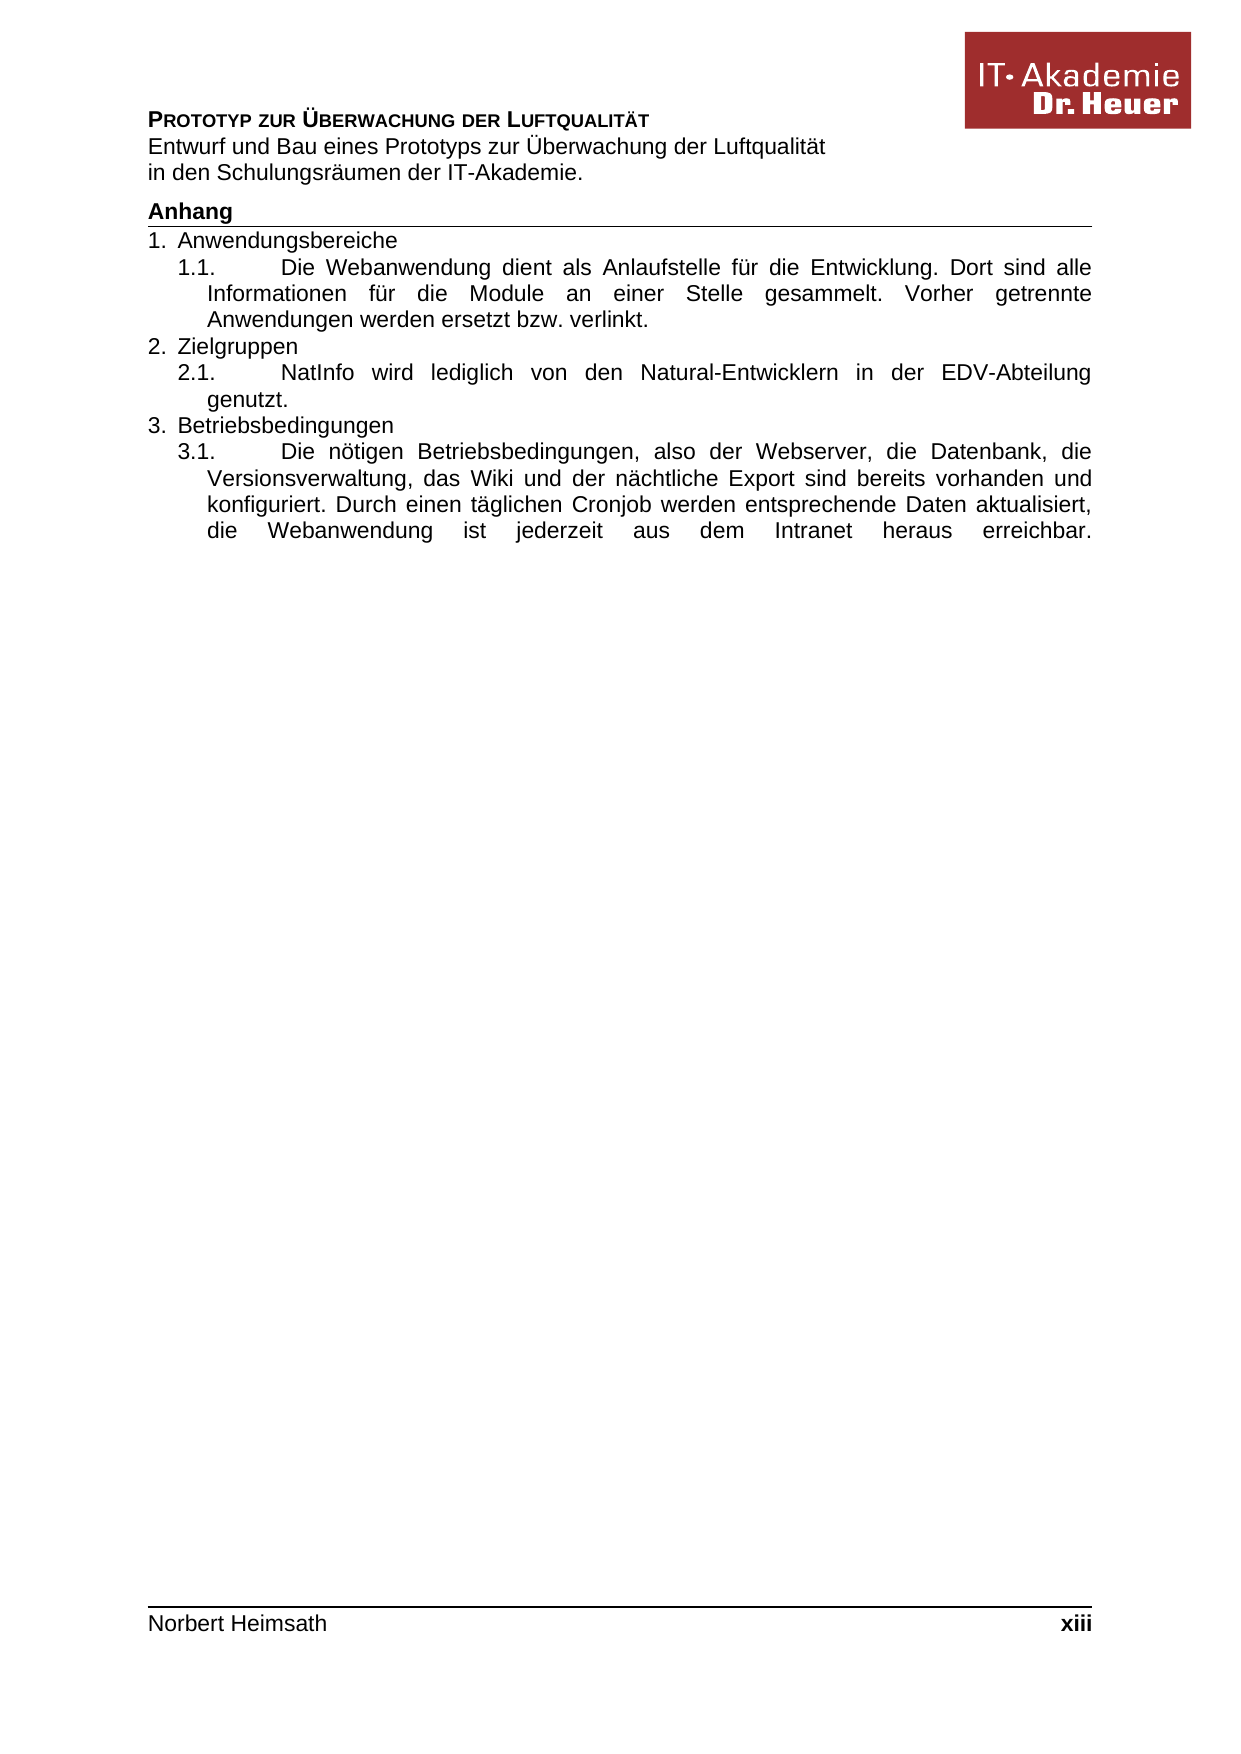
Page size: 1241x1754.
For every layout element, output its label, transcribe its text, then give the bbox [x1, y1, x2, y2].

list NatInfo wird lediglich von den Natural-Entwicklern in der EDV-Abteilung genutzt. [177, 359, 1092, 412]
list Die Webanwendung dient als Anlaufstelle für die Entwicklung. Dort sind alle Informationen für die Module an einer Stelle gesammelt. Vorher getrennte Anwendungen werden ersetzt bzw. verlinkt. [177, 254, 1092, 333]
list Betriebsbedingungen [148, 412, 1092, 438]
list Zielgruppen [148, 333, 1092, 359]
list Die nötigen Betriebsbedingungen, also der Webserver, die Datenbank, die Versionsverwaltung, das Wiki und der nächtliche Export sind bereits vorhanden und konfiguriert. Durch einen täglichen Cronjob werden entsprechende Daten aktualisiert, die Webanwendung ist jederzeit aus dem Intranet heraus erreichbar. [177, 438, 1092, 570]
list Anwendungsbereiche [148, 227, 1092, 254]
